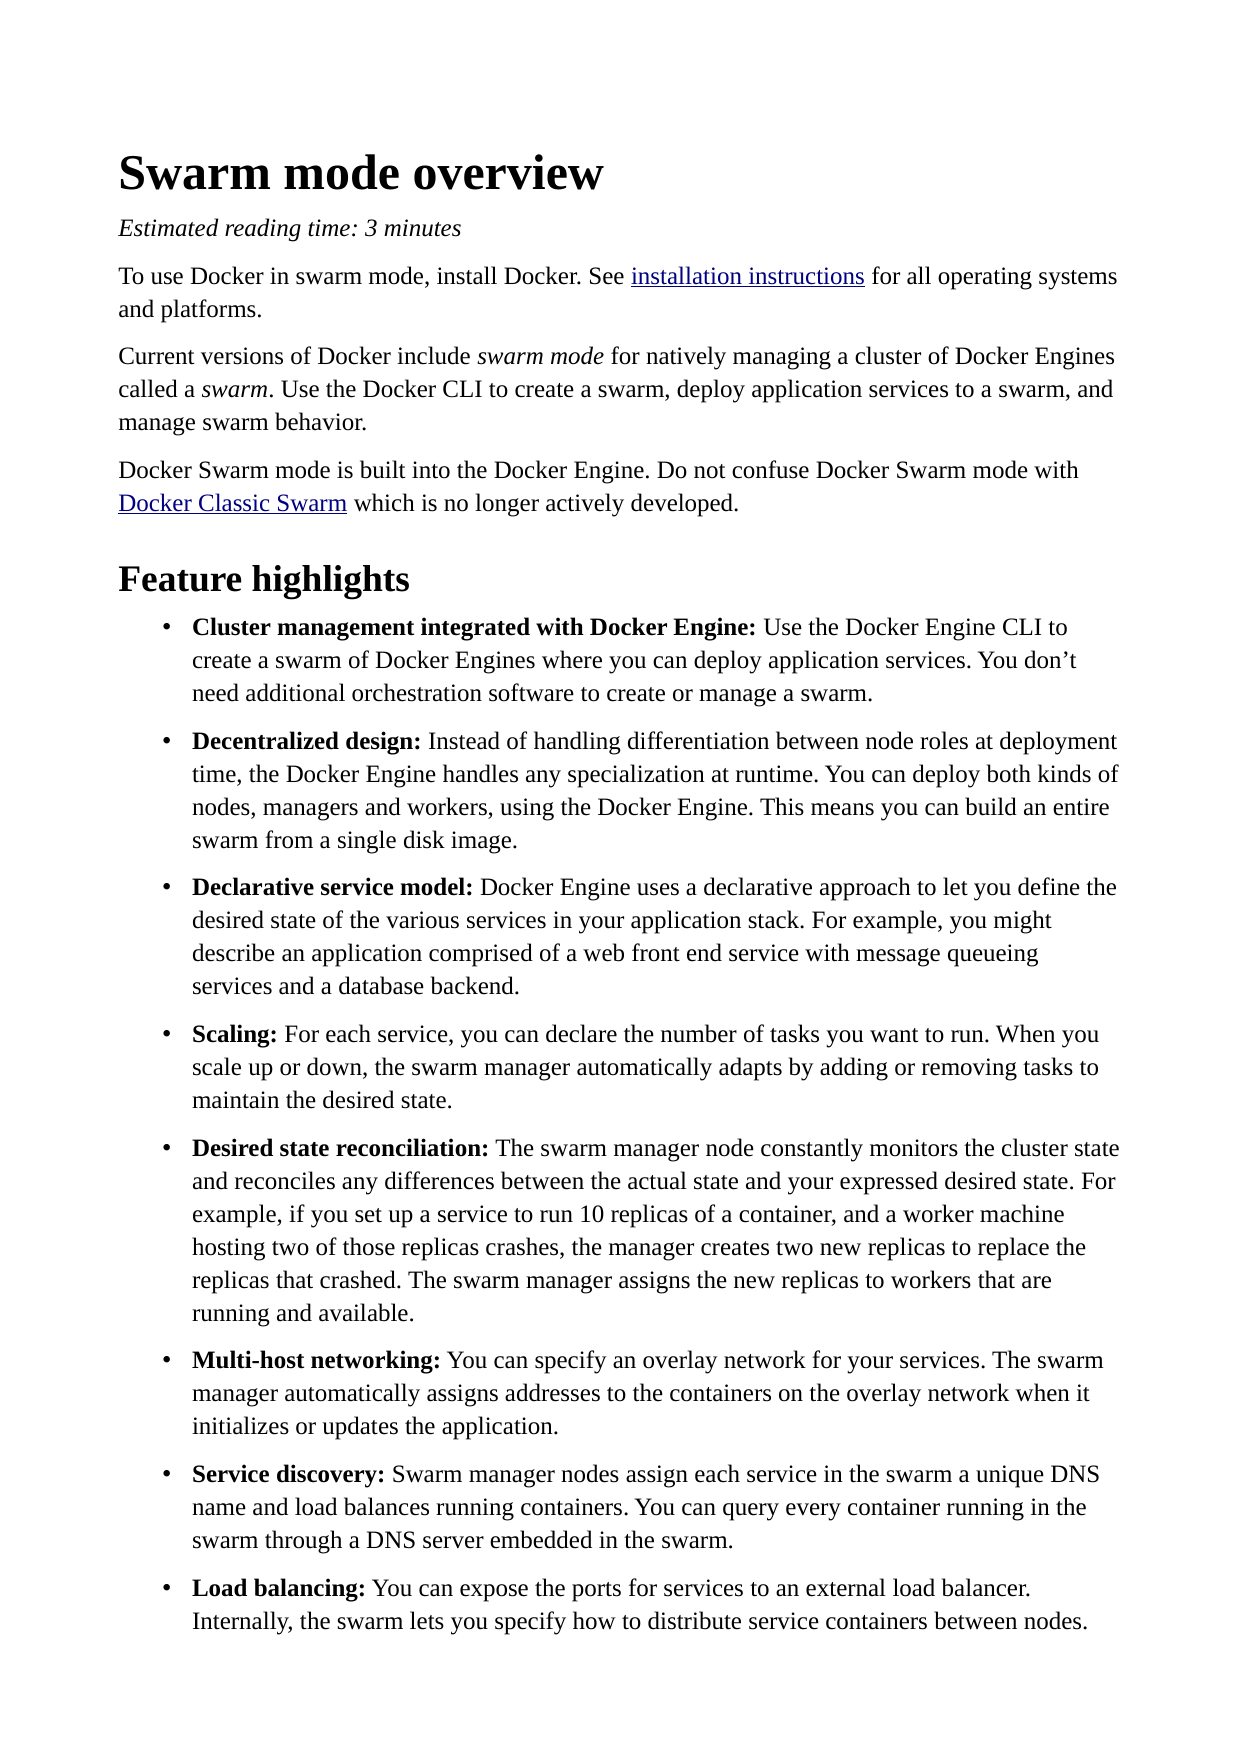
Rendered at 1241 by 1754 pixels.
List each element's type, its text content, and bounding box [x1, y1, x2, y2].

list Declarative service model: Docker Engine uses a declarative approach to let you define the desired state of the various services in your application stack. For example, you might describe an application comprised of a web front end service with message queueing services and a database backend. [162, 872, 1122, 1000]
list Scaling: For each service, you can declare the number of tasks you want to run. When you scale up or down, the swarm manager automatically adapts by adding or removing tasks to maintain the desired state. [162, 1019, 1122, 1114]
list Load balancing: You can expose the ports for services to an external load balancer. Internally, the swarm lets you specify how to distribute service containers between nodes. [162, 1573, 1122, 1634]
subtitle Feature highlights [118, 556, 1122, 599]
text Current versions of Docker include swarm mode for natively managing a cluster of Docker Engines called a swarm. Use the Docker CLI to create a swarm, deploy application services to a swarm, and manage swarm behavior. [118, 341, 1122, 436]
list Multi-host networking: You can specify an overlay network for your services. The swarm manager automatically assigns addresses to the containers on the overlay network when it initializes or updates the application. [162, 1345, 1122, 1440]
text To use Docker in swarm mode, install Docker. See installation instructions for all operating systems and platforms. [118, 261, 1122, 322]
list Cluster management integrated with Docker Engine: Use the Docker Engine CLI to create a swarm of Docker Engines where you can deploy application services. You don’t need additional orchestration software to create or manage a swarm. [162, 612, 1122, 707]
list Service discovery: Swarm manager nodes assign each service in the swarm a unique DNS name and load balances running containers. You can query every container running in the swarm through a DNS server embedded in the swarm. [162, 1459, 1122, 1554]
text Estimated reading time: 3 minutes [118, 213, 1122, 242]
list Decentralized design: Instead of handling differentiation between node roles at deployment time, the Docker Engine handles any specialization at runtime. You can deploy both kinds of nodes, managers and workers, using the Docker Engine. This means you can build an entire swarm from a single disk image. [162, 726, 1122, 853]
text Docker Swarm mode is built into the Docker Engine. Do not confuse Docker Swarm mode with Docker Classic Swarm which is no longer actively developed. [118, 455, 1122, 517]
list Desired state reconciliation: The swarm manager node constantly monitors the cluster state and reconciles any differences between the actual state and your expressed desired state. For example, if you set up a service to run 10 replicas of a container, and a worker machine hosting two of those replicas crashes, the manager creates two new replicas to replace the replicas that crashed. The swarm manager assigns the new replicas to workers that are running and available. [162, 1133, 1122, 1327]
subtitle Swarm mode overview [118, 143, 1122, 201]
